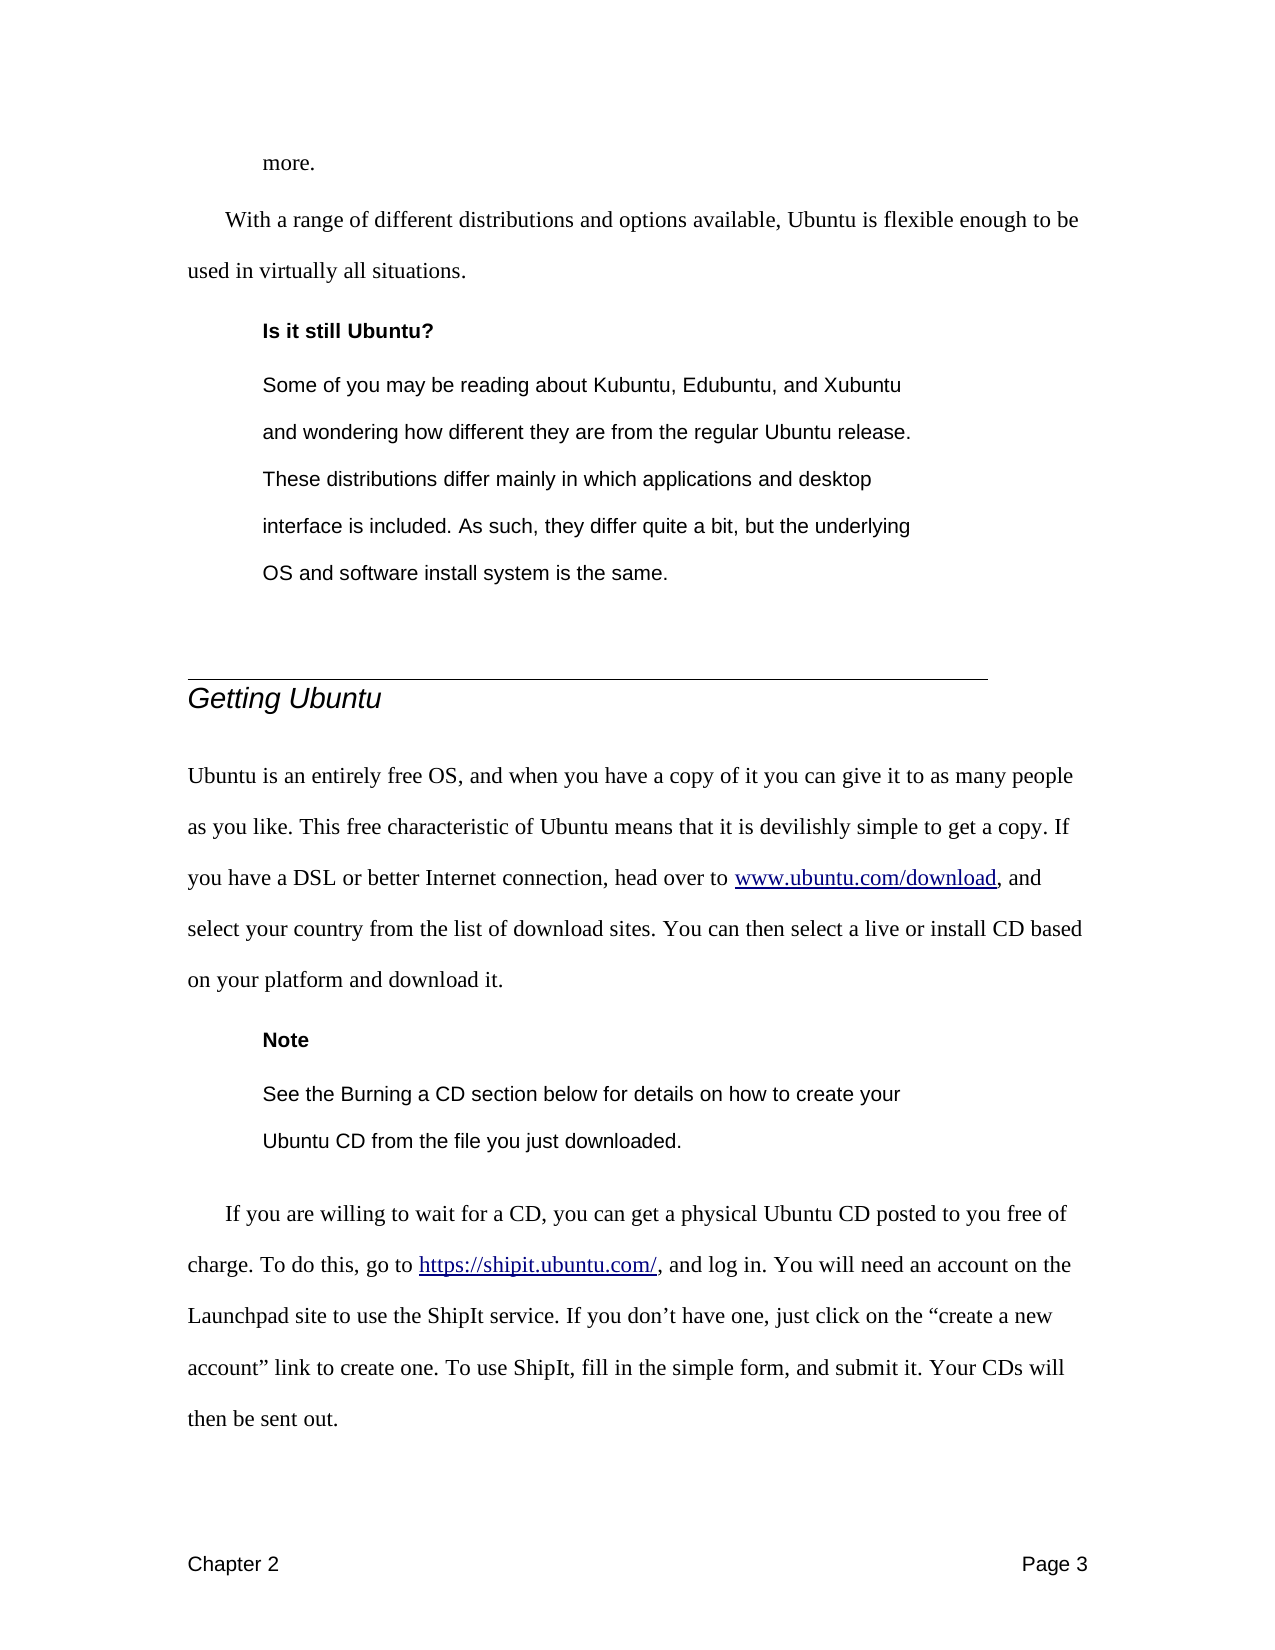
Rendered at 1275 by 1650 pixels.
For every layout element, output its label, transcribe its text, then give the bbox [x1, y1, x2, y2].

text Ubuntu is an entirely free OS, and when you have a copy of it you can give it to as many people as you like. This free characteristic of Ubuntu means that it is devilishly simple to get a copy. If you have a DSL or better Internet connection, head over to www.ubuntu.com/download, and select your country from the list of download sites. You can then select a live or install CD based on your platform and download it. [187, 763, 1087, 993]
text With a range of different distributions and options available, Ubuntu is flexible enough to be used in virtually all situations. [187, 207, 1087, 284]
text Note [262, 1029, 937, 1052]
text Is it still Ubuntu? [262, 320, 937, 343]
text See the Burning a CD section below for details on how to create your Ubuntu CD from the file you just downloaded. [262, 1082, 937, 1153]
text If you are willing to wait for a CD, you can get a physical Ubuntu CD posted to you free of charge. To do this, go to https://shipit.ubuntu.com/, and log in. You will need an account on the Launchpad site to use the ShipIt service. If you don’t have one, just click on the “create a new account” link to create one. To use ShipIt, fill in the simple form, and submit it. Your CDs will then be sent out. [187, 1201, 1087, 1431]
text Some of you may be reading about Kubuntu, Edubuntu, and Xubuntu and wondering how different they are from the regular Ubuntu release. These distributions differ mainly in which applications and desktop interface is included. As such, they differ quite a bit, but the underlying OS and software install system is the same. [262, 373, 937, 585]
text more. [187, 150, 1012, 176]
text Getting Ubuntu [187, 680, 988, 714]
